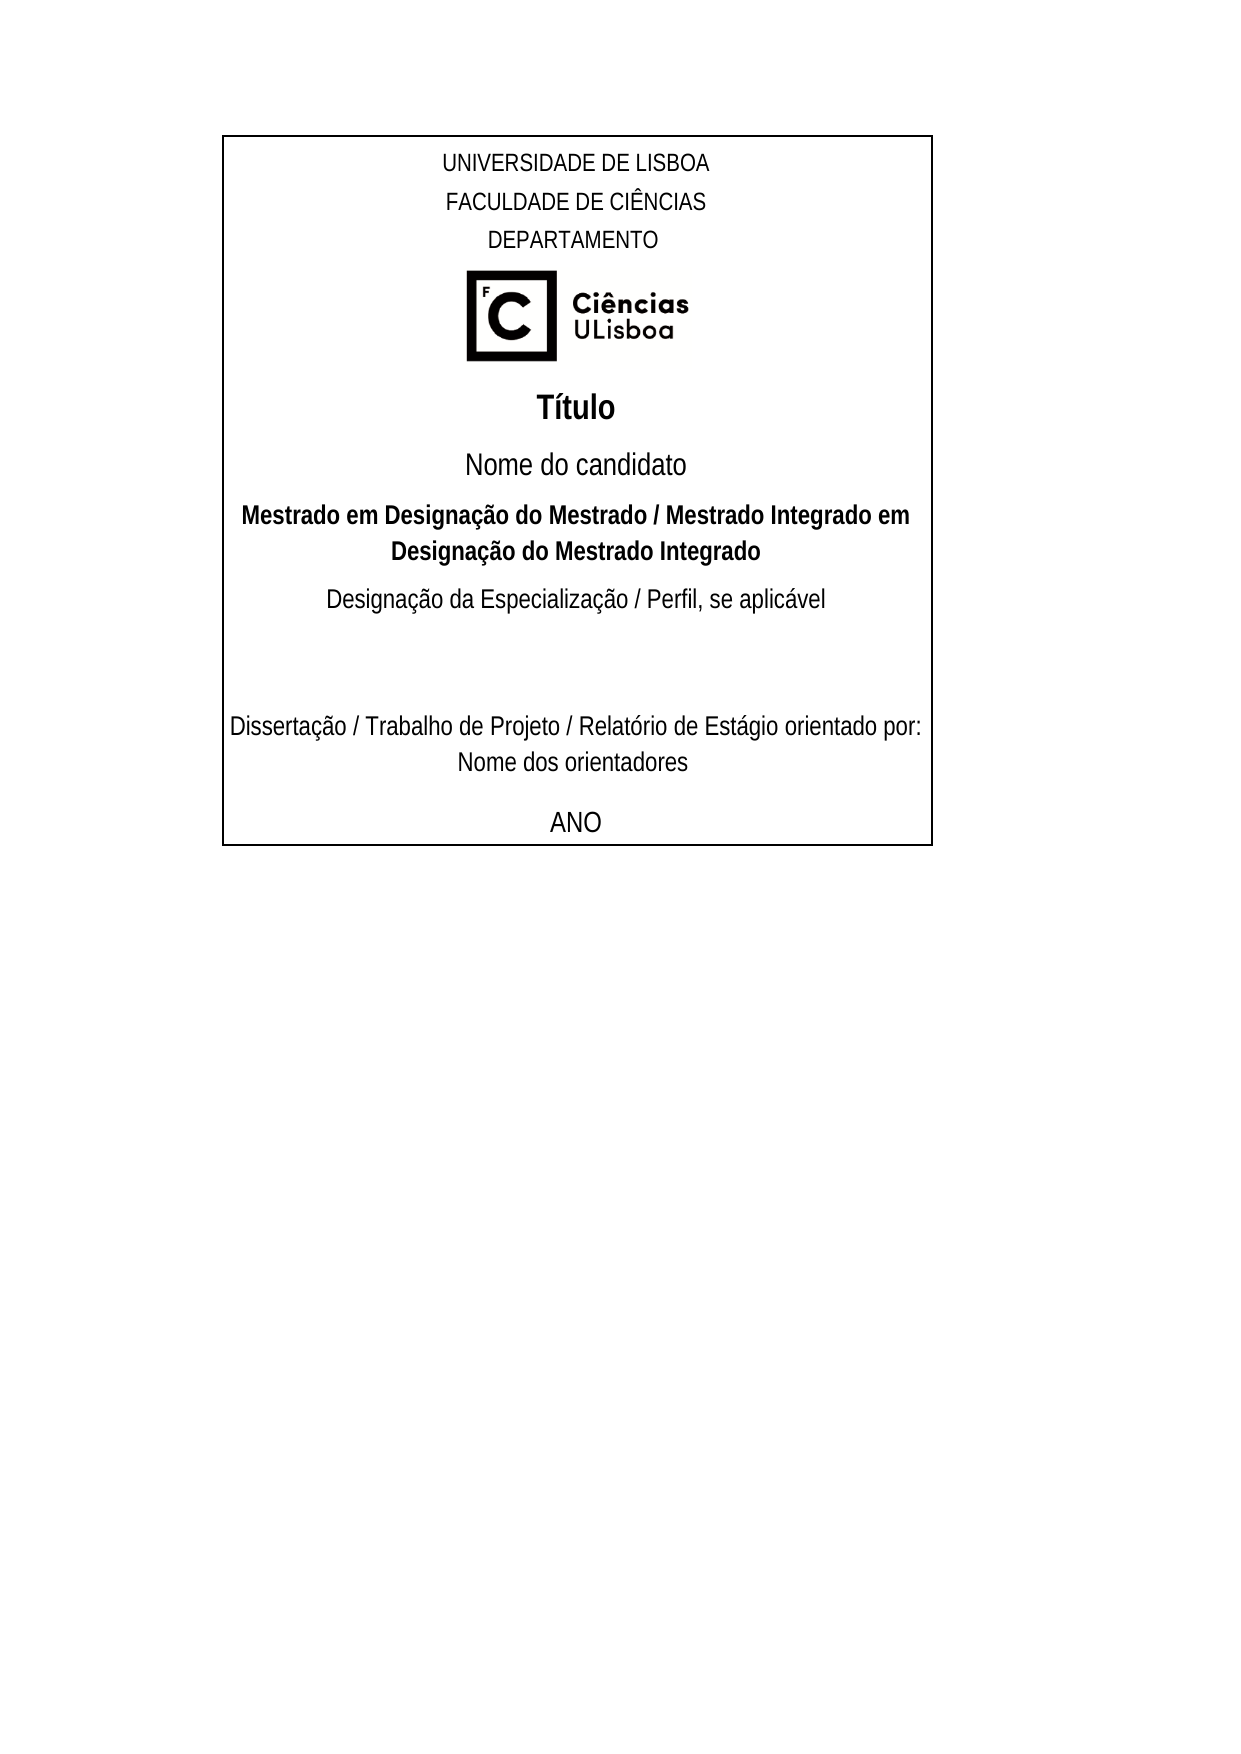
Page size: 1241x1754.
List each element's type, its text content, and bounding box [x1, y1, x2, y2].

text FACULDADE DE CIÊNCIAS [224, 187, 930, 215]
text Dissertação / Trabalho de Projeto / Relatório de Estágio orientado por: [224, 710, 930, 741]
text Nome do candidato [224, 446, 930, 482]
text Designação da Especialização / Perfil, se aplicável [224, 583, 930, 614]
text Mestrado em Designação do Mestrado / Mestrado Integrado em Designação do Mestrado Integrado [224, 499, 930, 566]
text Título [224, 387, 930, 427]
text DEPARTAMENTO [224, 226, 930, 254]
text Nome dos orientadores [224, 746, 930, 777]
text UNIVERSIDADE DE LISBOA [224, 148, 930, 176]
text ANO [224, 806, 930, 839]
